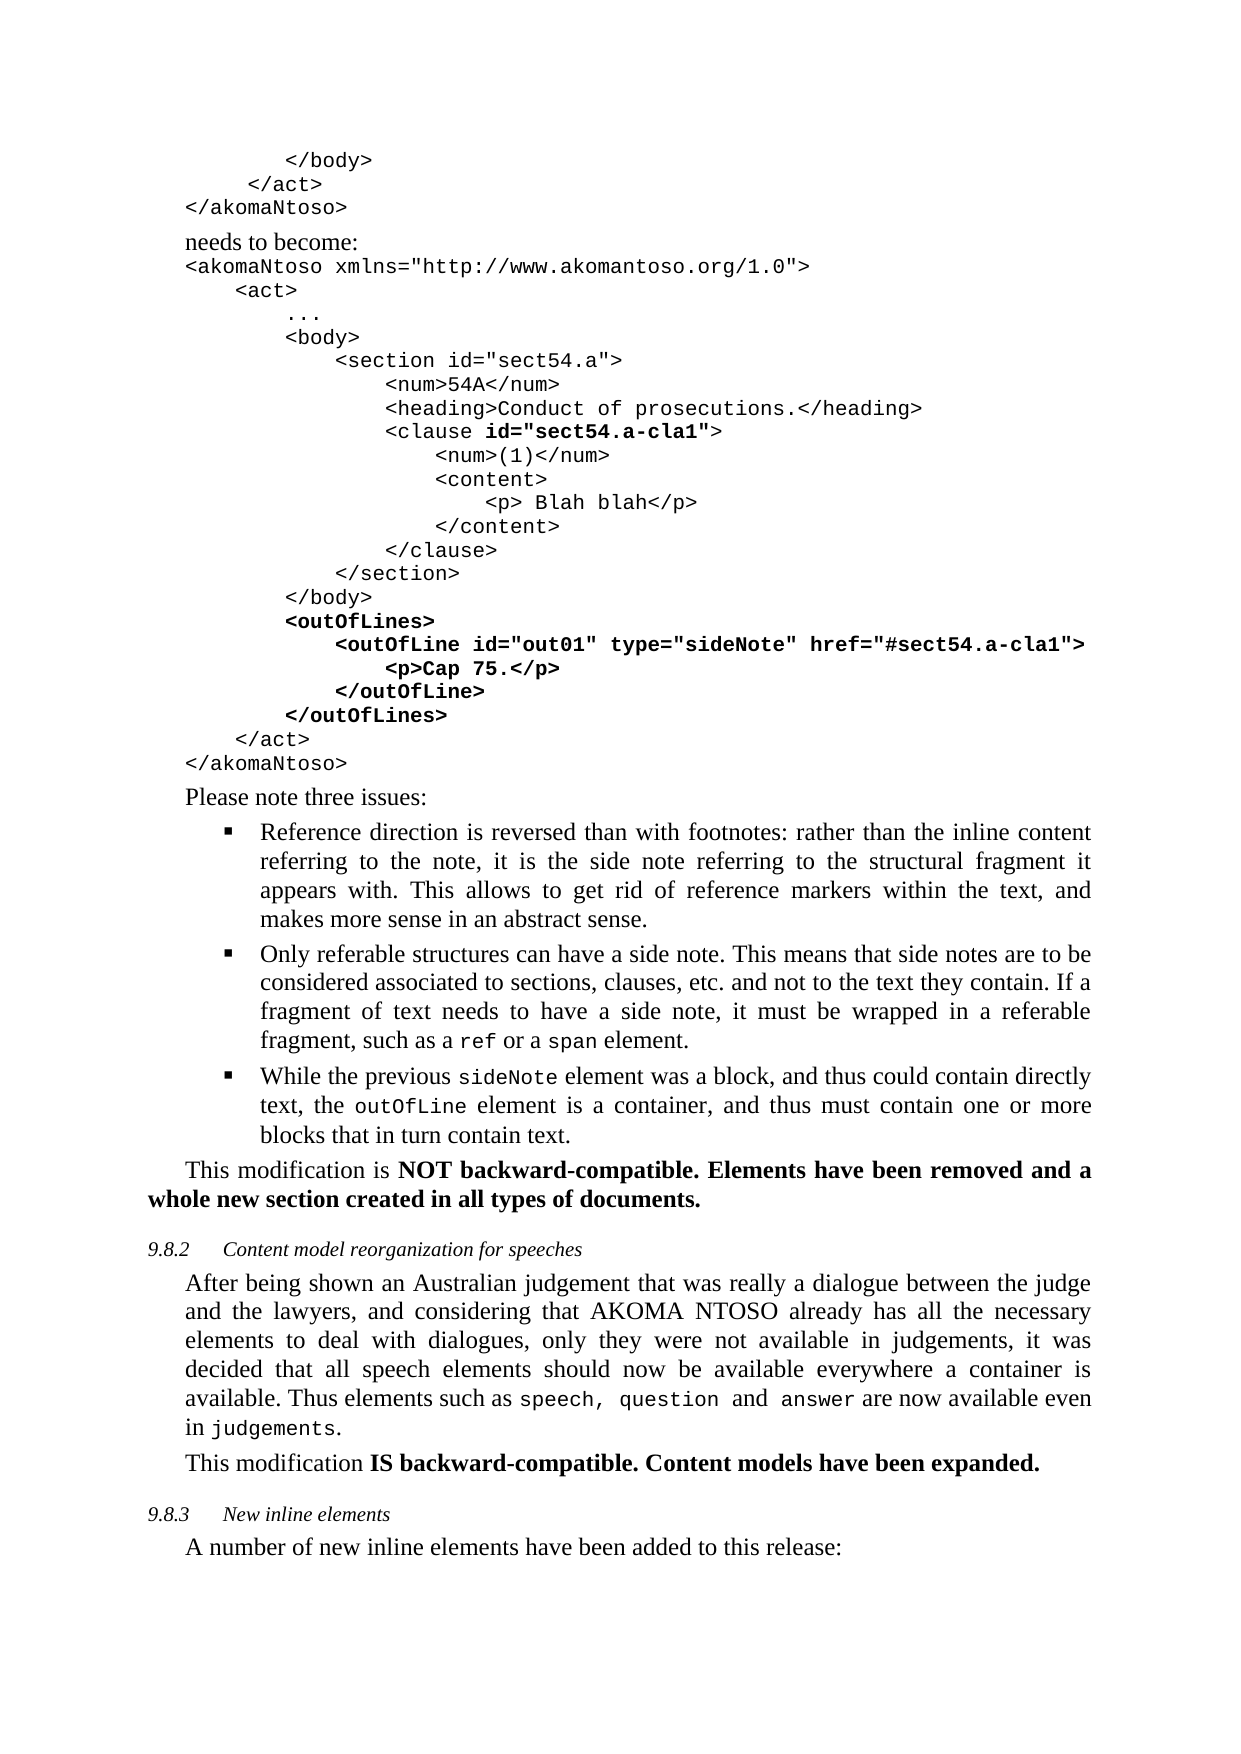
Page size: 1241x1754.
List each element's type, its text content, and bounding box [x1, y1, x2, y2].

text <p> Blah blah</p> [148, 492, 1092, 516]
text </akomaNtoso> [148, 197, 1092, 221]
text <act> [148, 279, 1092, 303]
text <clause id="sect54.a-cla1"> [148, 421, 1092, 445]
text <heading>Conduct of prosecutions.</heading> [148, 398, 1092, 421]
text </outOfLines> [148, 705, 1092, 729]
list Reference direction is reversed than with footnotes: rather than the inline content referring to the note, it is the side note referring to the structural fragment it appears with. This allows to get rid of reference markers within the text, and makes more sense in an abstract sense. [222, 817, 1092, 932]
text <outOfLine id="out01" type="sideNote" href="#sect54.a-cla1"> [148, 634, 1092, 658]
text </clause> [148, 540, 1092, 563]
text Please note three issues: [148, 782, 1092, 811]
text </body> [148, 150, 1092, 174]
text </act> [148, 174, 1092, 197]
text This modification is NOT backward-compatible. Elements have been removed and a whole new section created in all types of documents. [148, 1155, 1092, 1212]
text <section id="sect54.a"> [148, 351, 1092, 374]
text <content> [148, 469, 1092, 492]
text A number of new inline elements have been added to this release: [148, 1532, 1092, 1561]
text </body> [148, 587, 1092, 611]
text </section> [148, 563, 1092, 587]
text <num>54A</num> [148, 374, 1092, 398]
text After being shown an Australian judgement that was really a dialogue between the judge and the lawyers, and considering that AKOMA NTOSO already has all the necessary elements to deal with dialogues, only they were not available in judgements, it was decided that all speech elements should now be available everywhere a container is available. Thus elements such as speech, question and answer are now available even in judgements. [185, 1268, 1092, 1442]
text <body> [148, 327, 1092, 351]
text </content> [148, 516, 1092, 540]
text needs to become: [148, 227, 1092, 256]
text <p>Cap 75.</p> [148, 658, 1092, 682]
text ... [148, 303, 1092, 327]
text </act> [148, 729, 1092, 752]
list While the previous sideNote element was a block, and thus could contain directly text, the outOfLine element is a container, and thus must contain one or more blocks that in turn contain text. [222, 1061, 1092, 1149]
text </outOfLine> [148, 682, 1092, 705]
list Only referable structures can have a side note. This means that side notes are to be considered associated to sections, clauses, etc. and not to the text they contain. If a fragment of text needs to have a side note, it must be wrapped in a referable fragment, such as a ref or a span element. [222, 939, 1092, 1054]
text <num>(1)</num> [148, 445, 1092, 469]
text <outOfLines> [148, 611, 1092, 634]
text This modification IS backward-compatible. Content models have been expanded. [148, 1448, 1092, 1477]
subtitle New inline elements [148, 1502, 1092, 1526]
subtitle Content model reorganization for speeches [148, 1237, 1092, 1261]
text <akomaNtoso xmlns="http://www.akomantoso.org/1.0"> [148, 256, 1092, 279]
text </akomaNtoso> [148, 752, 1092, 776]
